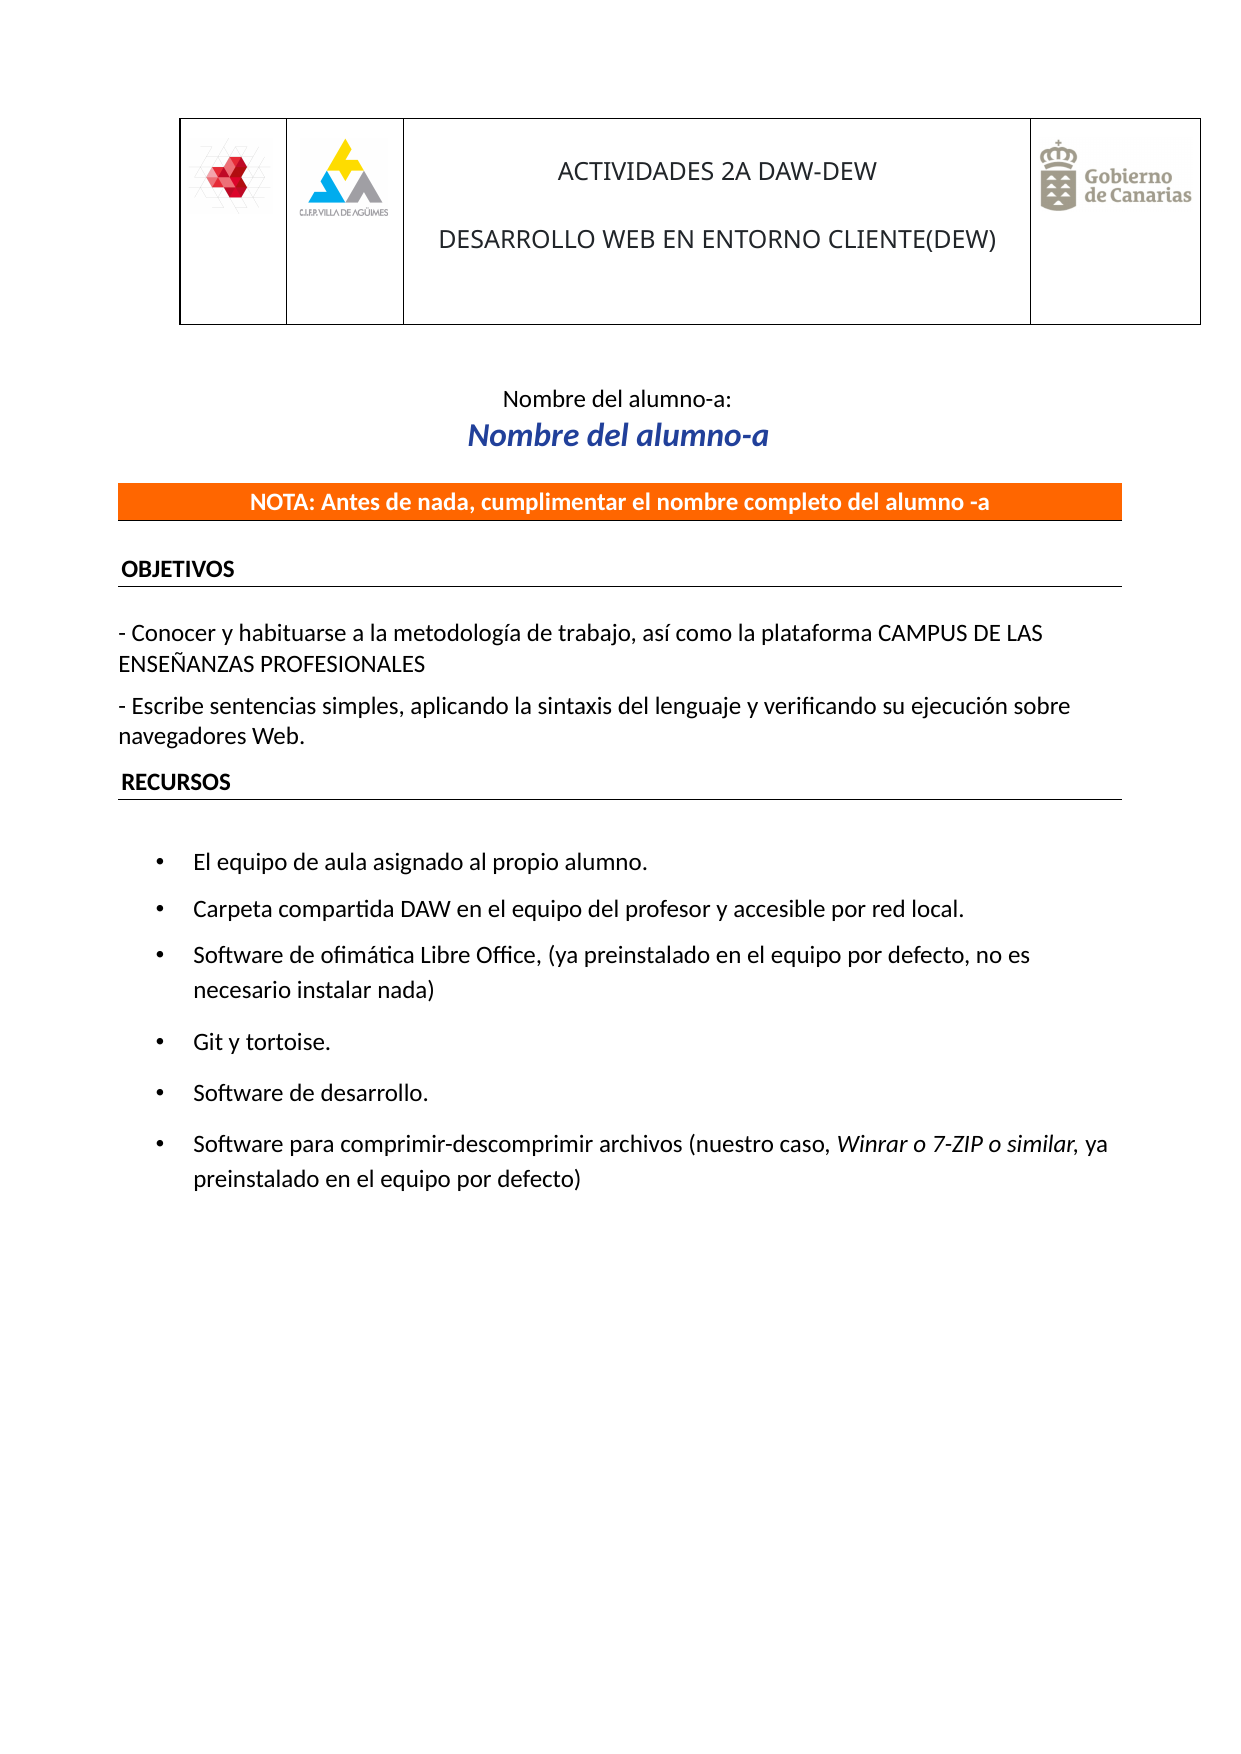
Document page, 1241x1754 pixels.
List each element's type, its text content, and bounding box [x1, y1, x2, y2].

text Nombre del alumno-a: [118, 384, 1122, 414]
text - Conocer y habituarse a la metodología de trabajo, así como la plataforma CAMPUS DE LAS ENSEÑANZAS PROFESIONALES [118, 617, 1122, 678]
text - Escribe sentencias simples, aplicando la sintaxis del lenguaje y verificando su ejecución sobre navegadores Web. [118, 690, 1122, 751]
text NOTA: Antes de nada, cumplimentar el nombre completo del alumno -a [118, 483, 1122, 520]
text OBJETIVOS [118, 553, 1122, 586]
list Software para comprimir-descomprimir archivos (nuestro caso, Winrar o 7-ZIP o similar, ya preinstalado en el equipo por defecto) [156, 1128, 1122, 1194]
text RECURSOS [118, 763, 1122, 799]
subtitle Carpeta compartida DAW en el equipo del profesor y accesible por red local. [156, 893, 1122, 923]
list Git y tortoise. [156, 1026, 1122, 1056]
picture [187, 138, 273, 214]
picture [299, 138, 389, 217]
picture [1037, 137, 1193, 212]
list Software de desarrollo. [156, 1077, 1122, 1108]
subtitle El equipo de aula asignado al propio alumno. [156, 846, 1122, 877]
list Software de ofimática Libre Office, (ya preinstalado en el equipo por defecto, no es necesario instalar nada) [156, 939, 1122, 1005]
text Nombre del alumno-a [118, 414, 1122, 455]
